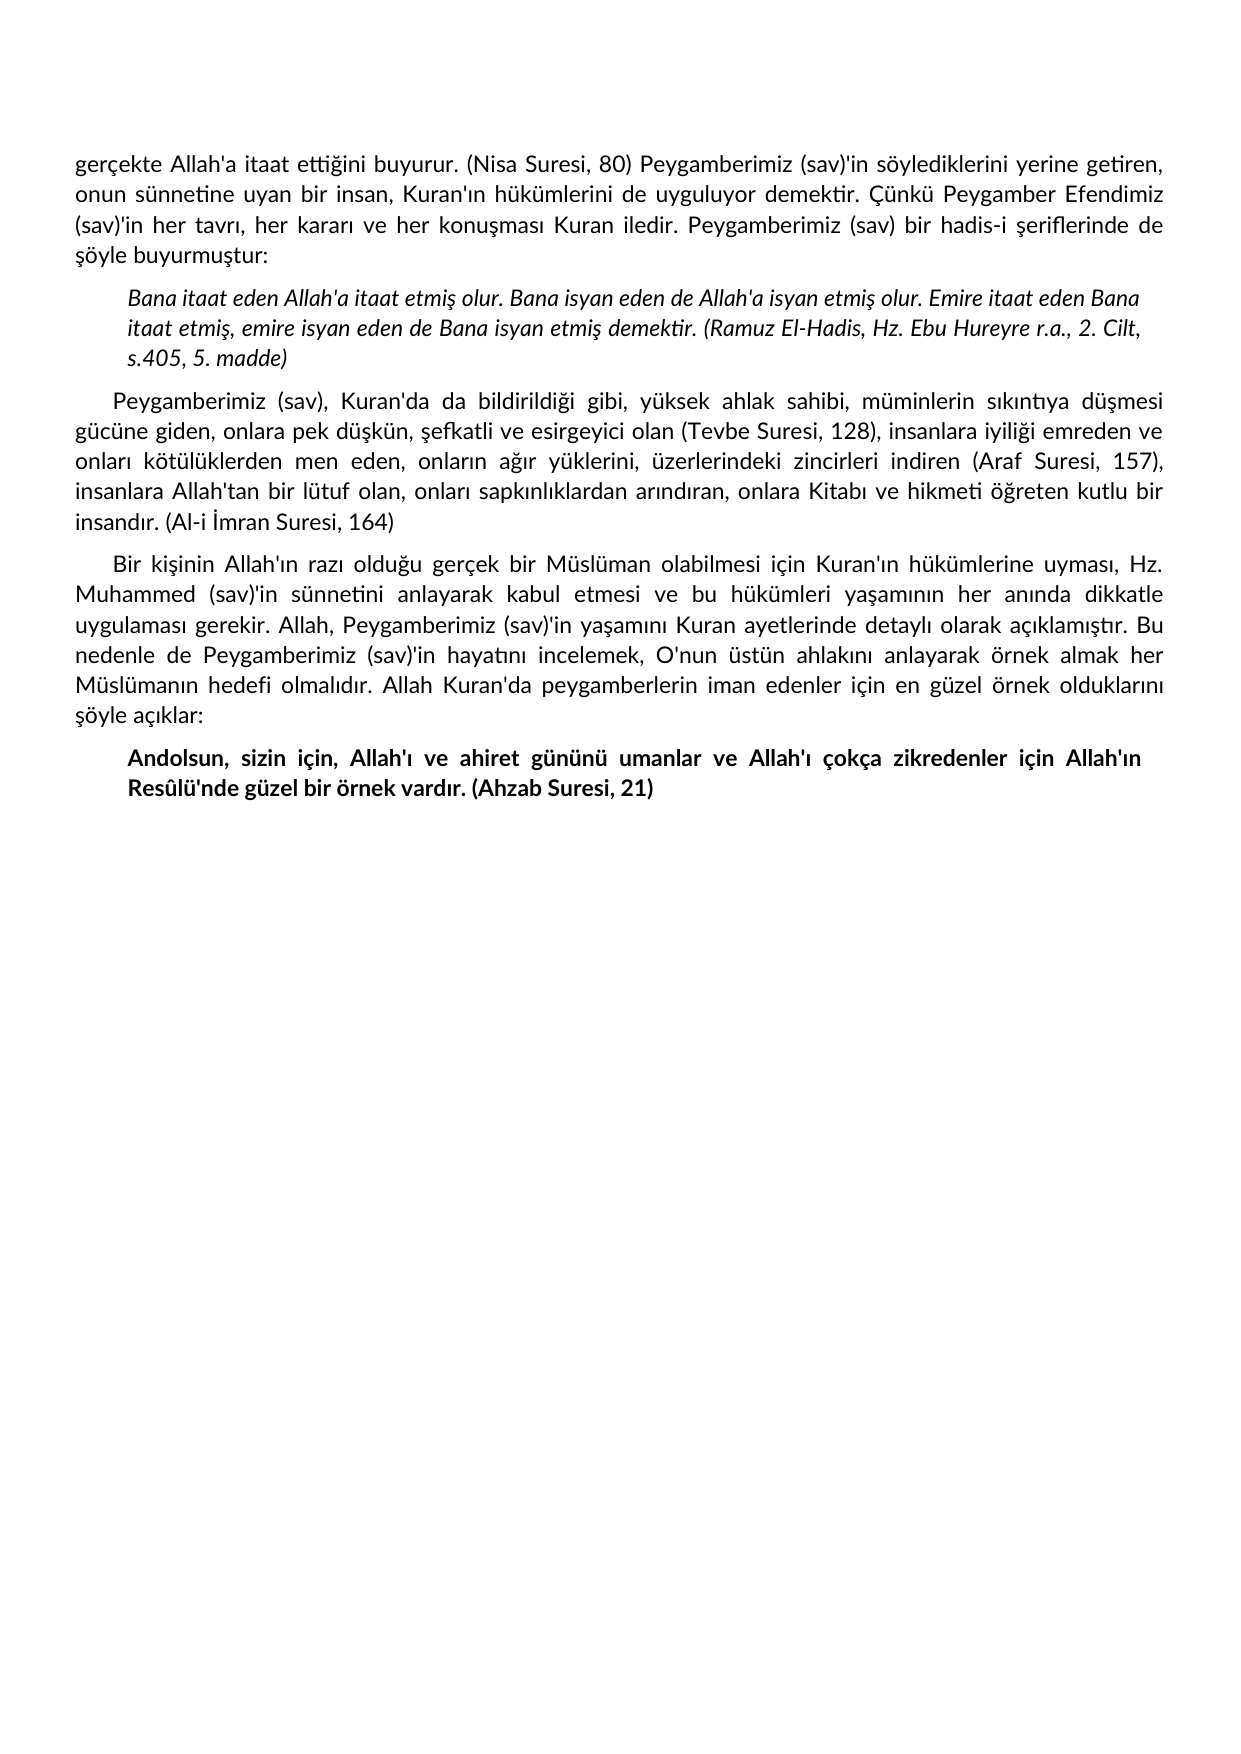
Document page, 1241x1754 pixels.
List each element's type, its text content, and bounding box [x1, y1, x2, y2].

text Bir kişinin Allah'ın razı olduğu gerçek bir Müslüman olabilmesi için Kuran'ın hükümlerine uyması, Hz. Muhammed (sav)'in sünnetini anlayarak kabul etmesi ve bu hükümleri yaşamının her anında dikkatle uygulaması gerekir. Allah, Peygamberimiz (sav)'in yaşamını Kuran ayetlerinde detaylı olarak açıklamıştır. Bu nedenle de Peygamberimiz (sav)'in hayatını incelemek, O'nun üstün ahlakını anlayarak örnek almak her Müslümanın hedefi olmalıdır. Allah Kuran'da peygamberlerin iman edenler için en güzel örnek olduklarını şöyle açıklar: [75, 550, 1165, 728]
text Peygamberimiz (sav), Kuran'da da bildirildiği gibi, yüksek ahlak sahibi, müminlerin sıkıntıya düşmesi gücüne giden, onlara pek düşkün, şefkatli ve esirgeyici olan (Tevbe Suresi, 128), insanlara iyiliği emreden ve onları kötülüklerden men eden, onların ağır yüklerini, üzerlerindeki zincirleri indiren (Araf Suresi, 157), insanlara Allah'tan bir lütuf olan, onları sapkınlıklardan arındıran, onlara Kitabı ve hikmeti öğreten kutlu bir insandır. (Al-i İmran Suresi, 164) [75, 386, 1165, 535]
text Andolsun, sizin için, Allah'ı ve ahiret gününü umanlar ve Allah'ı çokça zikredenler için Allah'ın Resûlü'nde güzel bir örnek vardır. (Ahzab Suresi, 21) [127, 744, 1143, 801]
text Bana itaat eden Allah'a itaat etmiş olur. Bana isyan eden de Allah'a isyan etmiş olur. Emire itaat eden Bana itaat etmiş, emire isyan eden de Bana isyan etmiş demektir. (Ramuz El-Hadis, Hz. Ebu Hureyre r.a., 2. Cilt, s.405, 5. madde) [127, 283, 1143, 371]
text gerçekte Allah'a itaat ettiğini buyurur. (Nisa Suresi, 80) Peygamberimiz (sav)'in söylediklerini yerine getiren, onun sünnetine uyan bir insan, Kuran'ın hükümlerini de uyguluyor demektir. Çünkü Peygamber Efendimiz (sav)'in her tavrı, her kararı ve her konuşması Kuran iledir. Peygamberimiz (sav) bir hadis-i şeriflerinde de şöyle buyurmuştur: [75, 150, 1165, 268]
